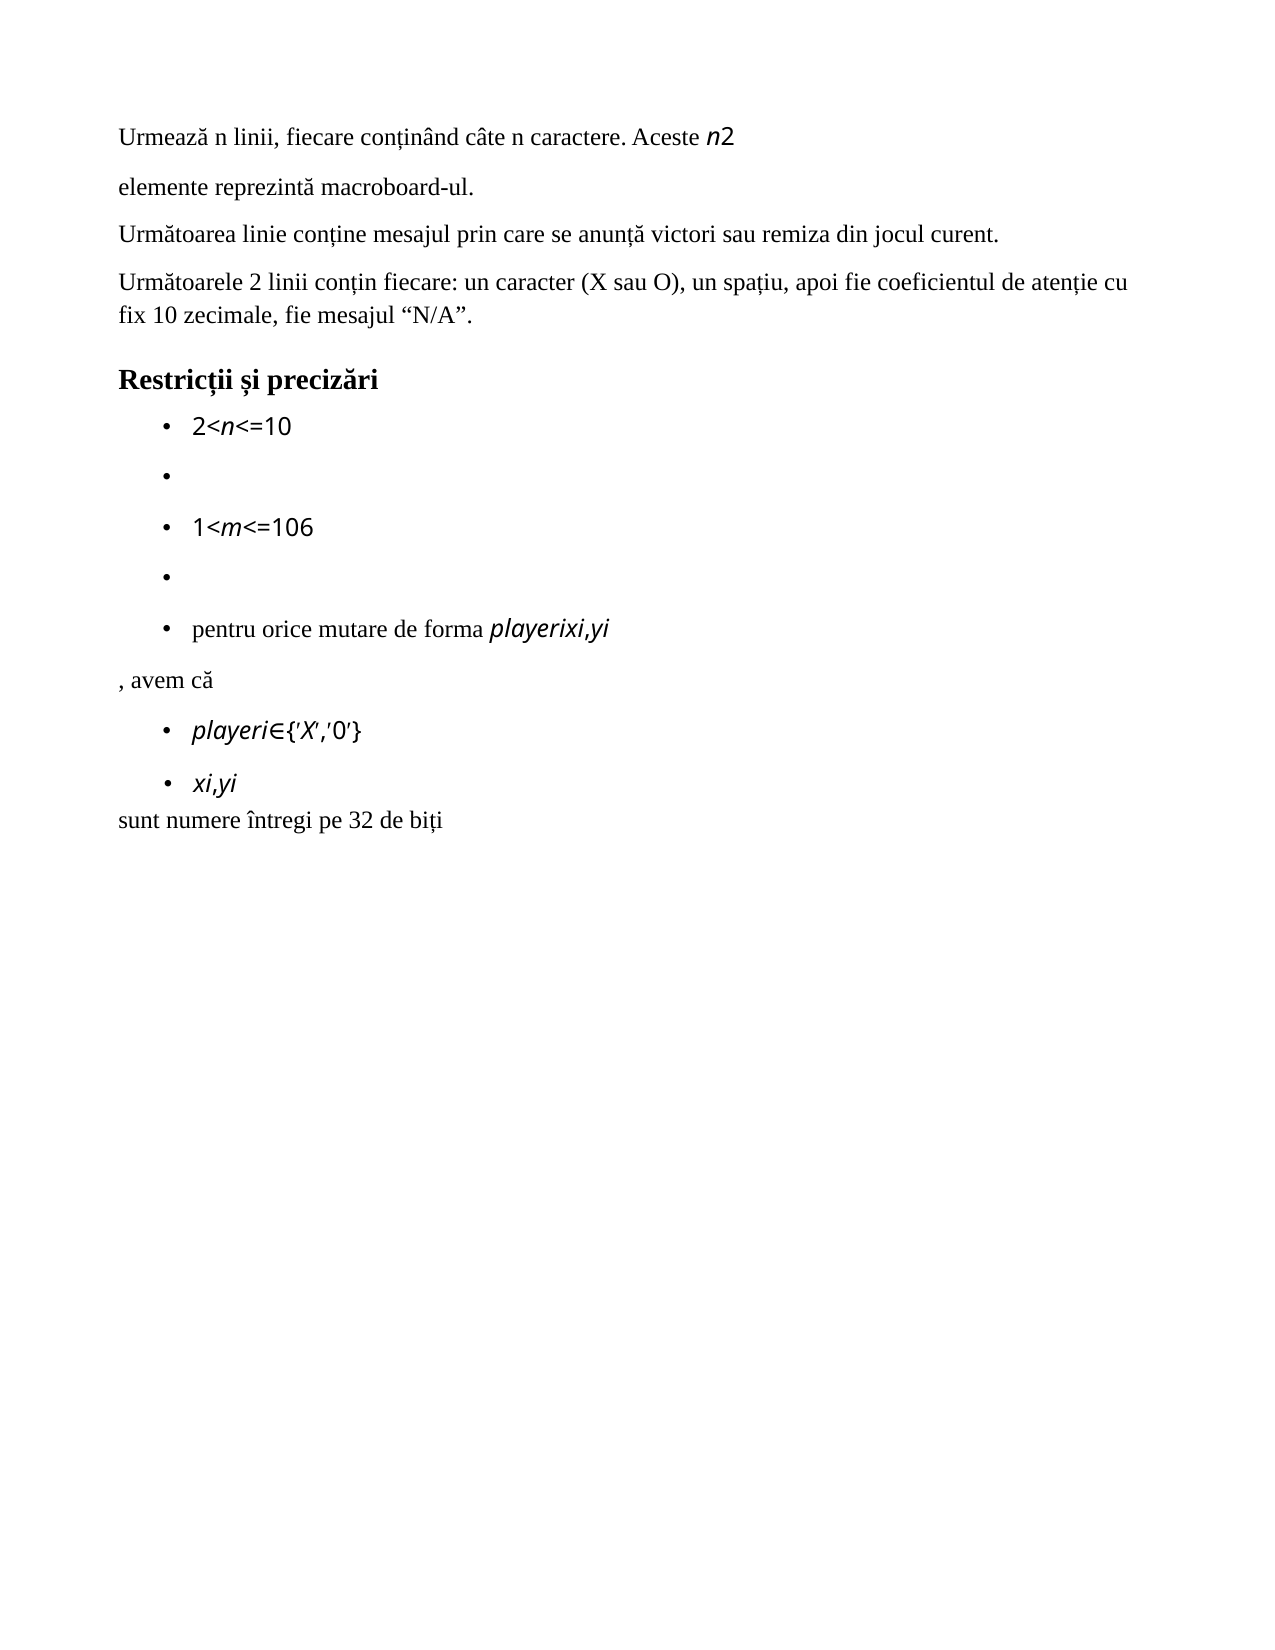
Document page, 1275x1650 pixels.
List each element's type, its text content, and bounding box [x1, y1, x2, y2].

subtitle Restricții și precizări [118, 362, 1157, 396]
text elemente reprezintă macroboard-ul. [118, 172, 1157, 201]
text Următoarea linie conține mesajul prin care se anunță victori sau remiza din jocul curent. [118, 219, 1157, 248]
list 2<n<=10 [162, 408, 1157, 442]
list xi,yi [164, 766, 1157, 800]
text Următoarele 2 linii conțin fiecare: un caracter (X sau O), un spațiu, apoi fie coeficientul de atenție cu fix 10 zecimale, fie mesajul “N/A”. [118, 267, 1157, 329]
text Urmează n linii, fiecare conținând câte n caractere. Aceste n2 [118, 118, 1157, 152]
list playeri∈{′X′,′0′} [162, 712, 1157, 746]
list 1<m<=106 [162, 510, 1157, 544]
text sunt numere întregi pe 32 de biți [118, 805, 1157, 834]
list pentru orice mutare de forma playerixi,yi [162, 611, 1157, 645]
text , avem că [118, 665, 1157, 693]
